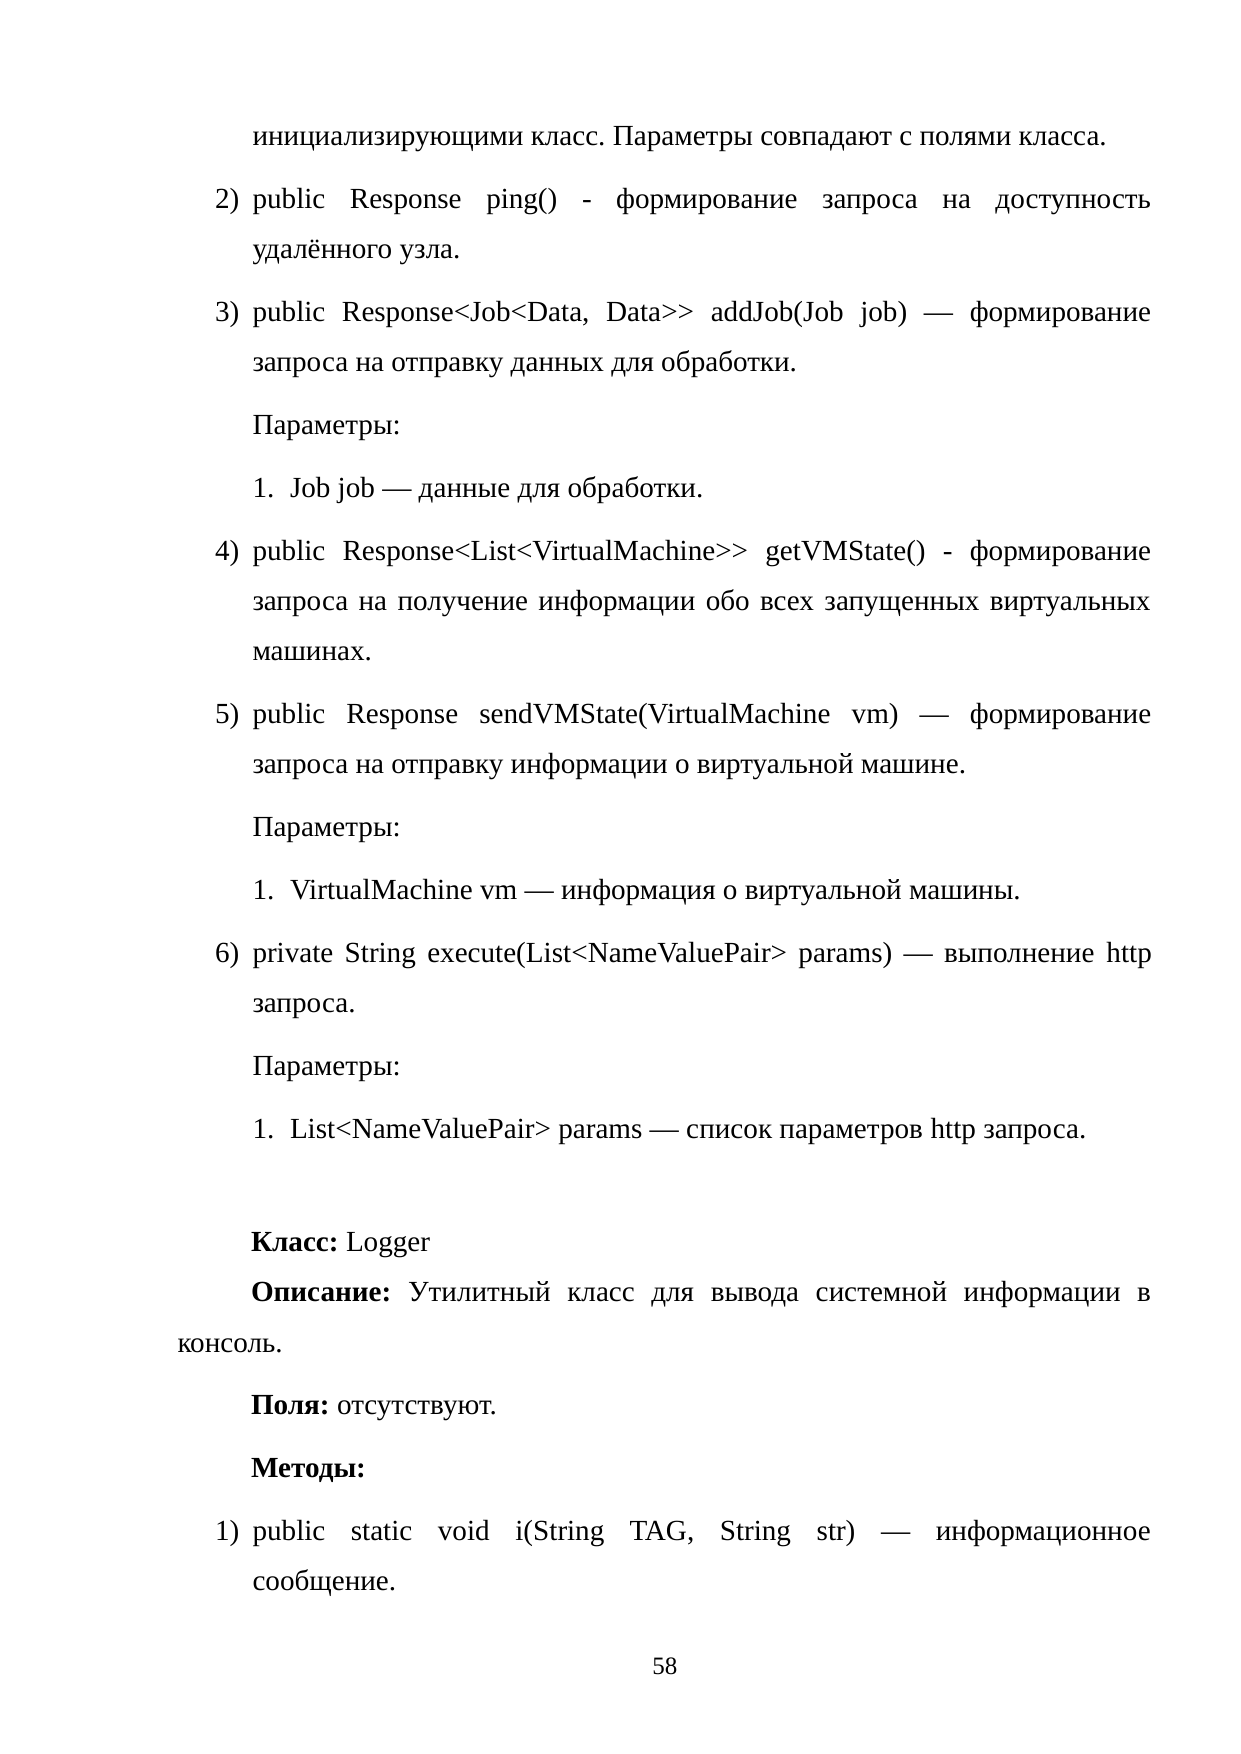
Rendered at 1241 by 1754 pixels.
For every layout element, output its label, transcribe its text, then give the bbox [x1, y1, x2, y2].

text Методы: [177, 1450, 1152, 1484]
list VirtualMachine vm — информация о виртуальной машины. [252, 872, 1152, 906]
list public Response sendVMState(VirtualMachine vm) — формирование запроса на отправку информации о виртуальной машине. [215, 696, 1152, 780]
list public Response ping() - формирование запроса на доступность удалённого узла. [215, 181, 1152, 265]
text Класс: Logger [177, 1224, 1152, 1258]
list public static void i(String TAG, String str) — информационное сообщение. [215, 1513, 1152, 1597]
list Параметры: [215, 1048, 1152, 1082]
list public Response<List<VirtualMachine>> getVMState() - формирование запроса на получение информации обо всех запущенных виртуальных машинах. [215, 533, 1152, 667]
list private String execute(List<NameValuePair> params) — выполнение http запроса. [215, 935, 1152, 1019]
list инициализирующими класс. Параметры совпадают с полями класса. [215, 118, 1152, 152]
list Параметры: [215, 407, 1152, 441]
text Поля: отсутствуют. [177, 1387, 1152, 1421]
text Описание: Утилитный класс для вывода системной информации в консоль. [177, 1274, 1152, 1358]
list Параметры: [215, 809, 1152, 843]
list Job job — данные для обработки. [252, 470, 1152, 503]
list List<NameValuePair> params — список параметров http запроса. [252, 1111, 1152, 1144]
list public Response<Job<Data, Data>> addJob(Job job) — формирование запроса на отправку данных для обработки. [215, 294, 1152, 378]
